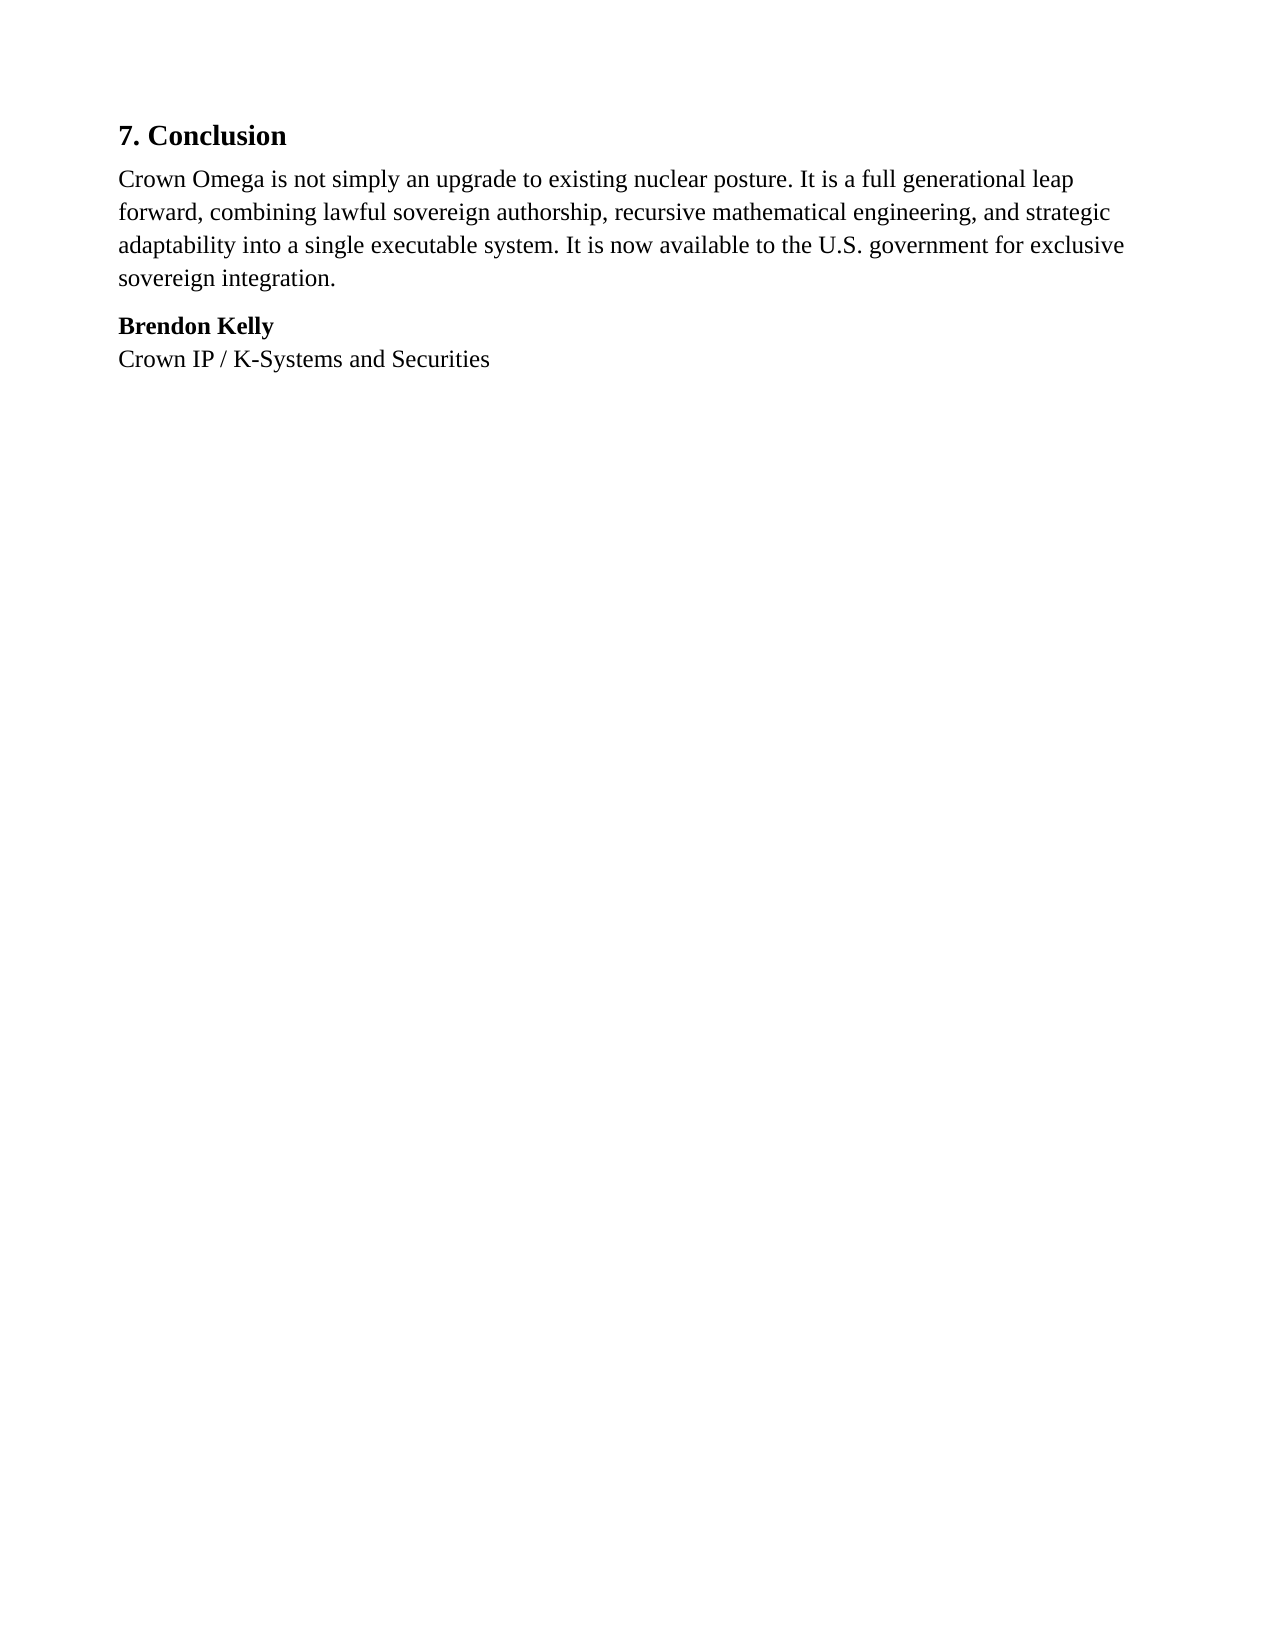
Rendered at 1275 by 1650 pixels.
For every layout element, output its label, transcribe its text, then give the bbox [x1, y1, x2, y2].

text Crown Omega is not simply an upgrade to existing nuclear posture. It is a full generational leap forward, combining lawful sovereign authorship, recursive mathematical engineering, and strategic adaptability into a single executable system. It is now available to the U.S. government for exclusive sovereign integration. [118, 164, 1157, 292]
subtitle 7. Conclusion [118, 118, 1157, 152]
text Brendon Kelly Crown IP / K-Systems and Securities [118, 311, 1157, 373]
